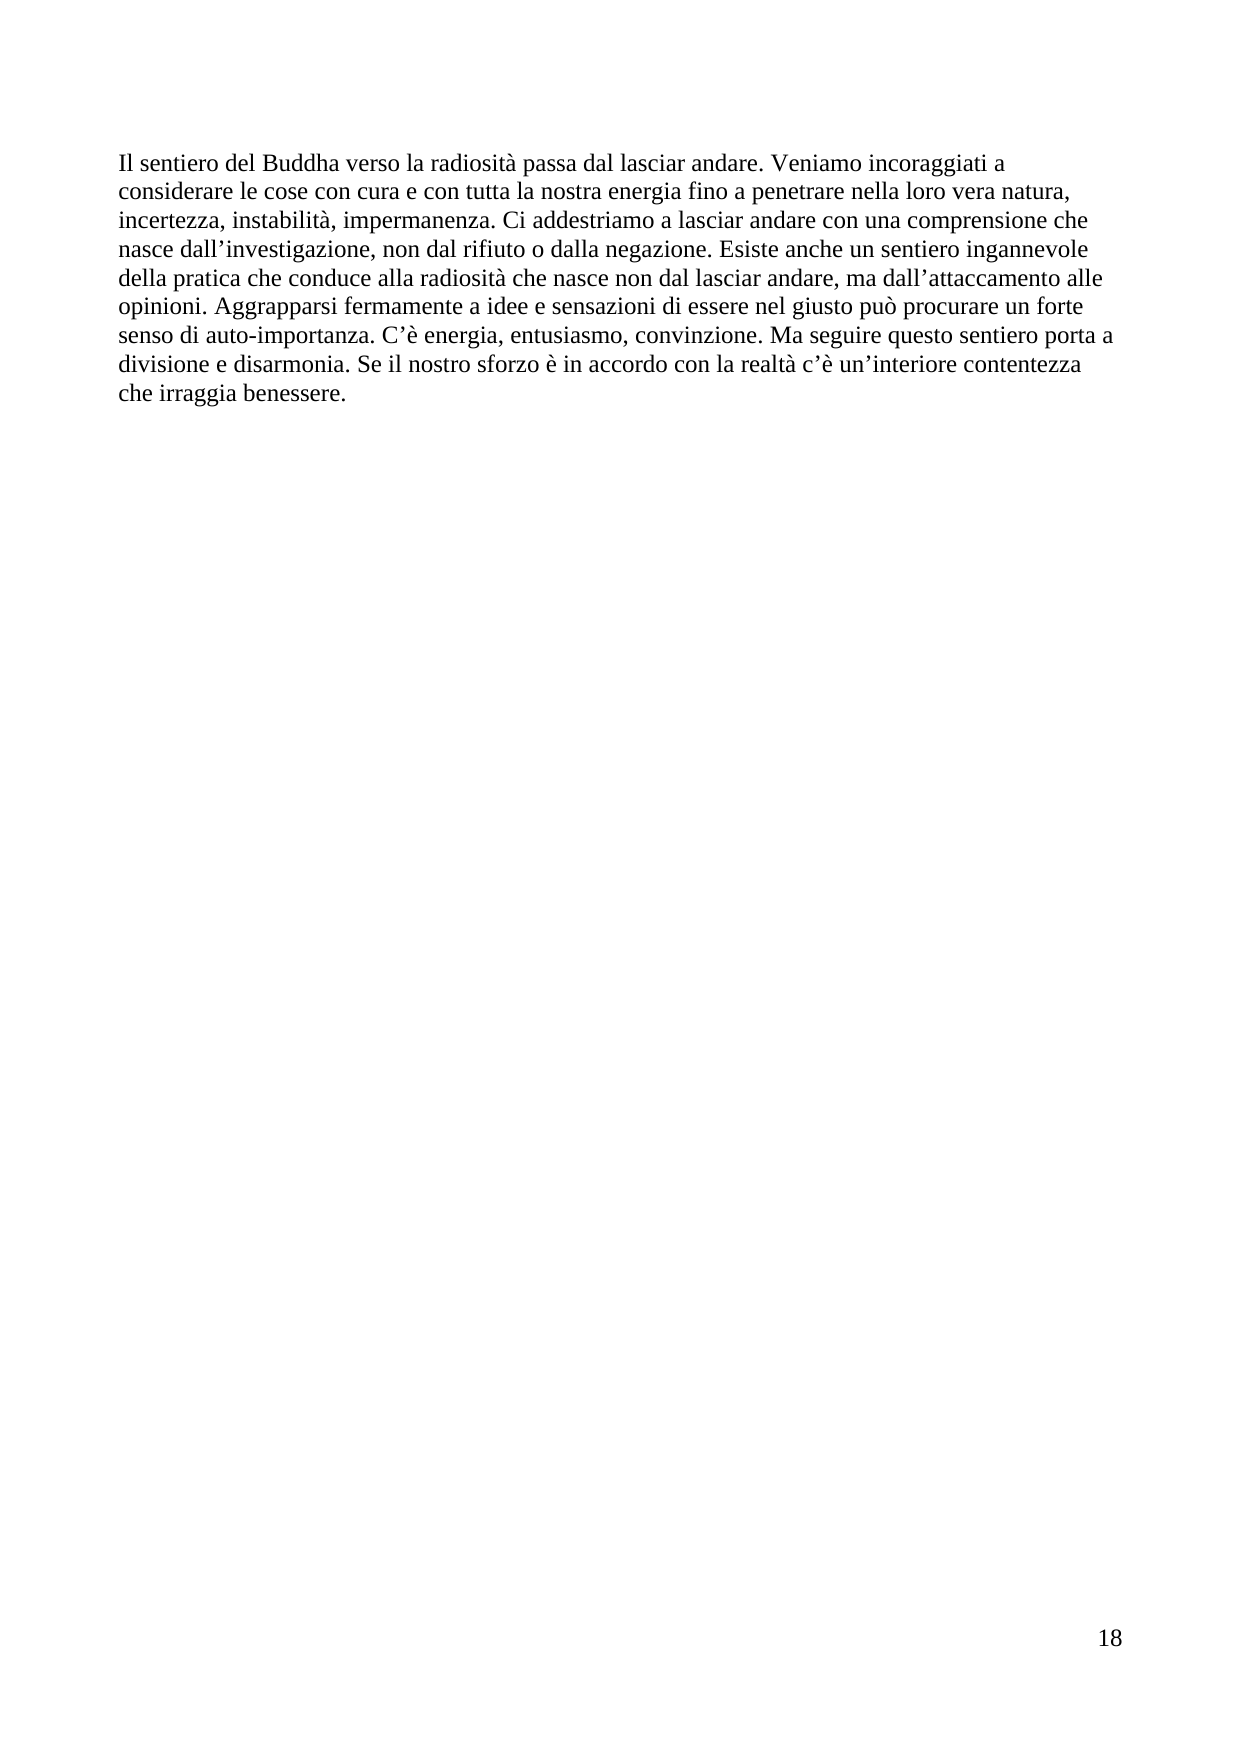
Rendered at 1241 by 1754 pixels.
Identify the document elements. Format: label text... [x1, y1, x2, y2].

text Il sentiero del Buddha verso la radiosità passa dal lasciar andare. Veniamo incoraggiati a considerare le cose con cura e con tutta la nostra energia fino a penetrare nella loro vera natura, incertezza, instabilità, impermanenza. Ci addestriamo a lasciar andare con una comprensione che nasce dall’investigazione, non dal rifiuto o dalla negazione. Esiste anche un sentiero ingannevole della pratica che conduce alla radiosità che nasce non dal lasciar andare, ma dall’attaccamento alle opinioni. Aggrapparsi fermamente a idee e sensazioni di essere nel giusto può procurare un forte senso di auto-importanza. C’è energia, entusiasmo, convinzione. Ma seguire questo sentiero porta a divisione e disarmonia. Se il nostro sforzo è in accordo con la realtà c’è un’interiore contentezza che irraggia benessere. [118, 148, 1122, 406]
